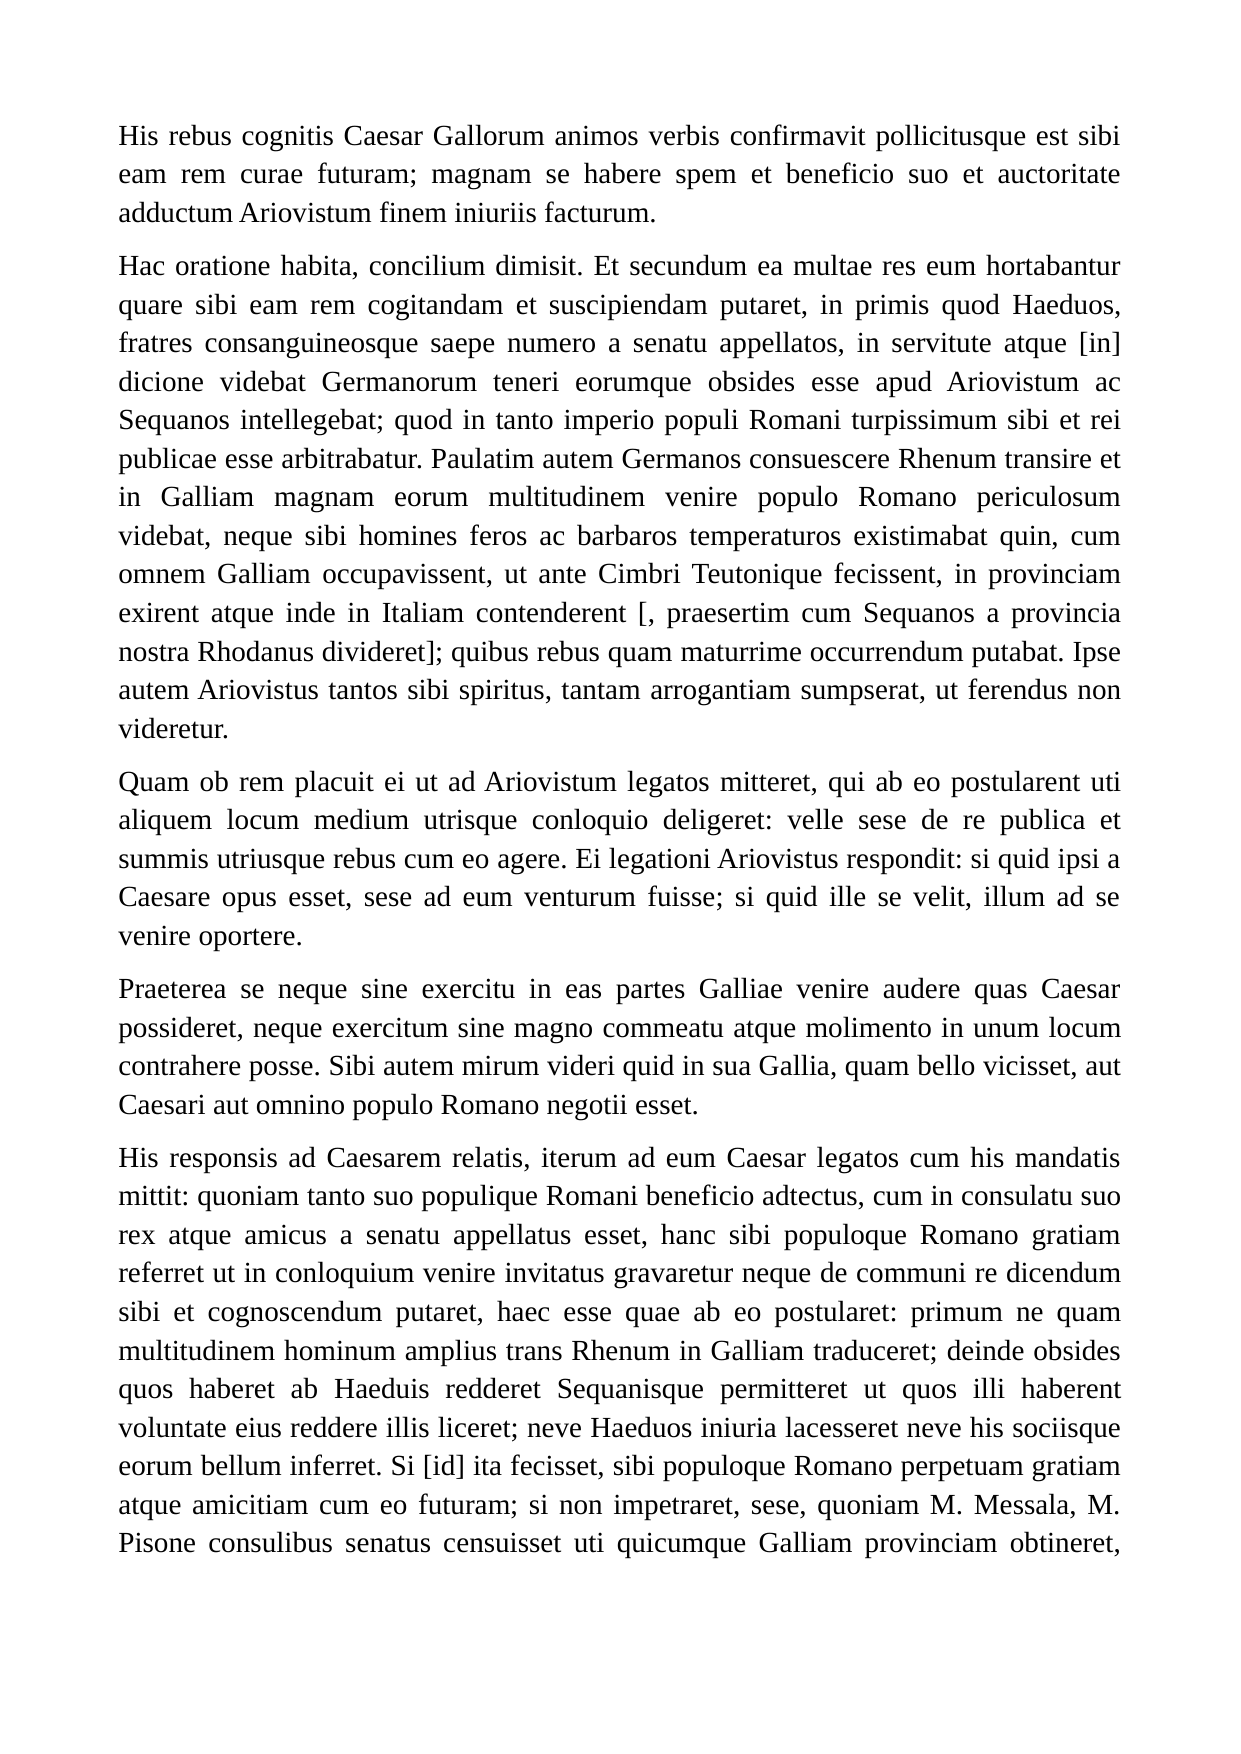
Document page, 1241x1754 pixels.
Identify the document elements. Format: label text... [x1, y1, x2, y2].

text Praeterea se neque sine exercitu in eas partes Galliae venire audere quas Caesar possideret, neque exercitum sine magno commeatu atque molimento in unum locum contrahere posse. Sibi autem mirum videri quid in sua Gallia, quam bello vicisset, aut Caesari aut omnino populo Romano negotii esset. [118, 971, 1122, 1120]
text Hac oratione habita, concilium dimisit. Et secundum ea multae res eum hortabantur quare sibi eam rem cogitandam et suscipiendam putaret, in primis quod Haeduos, fratres consanguineosque saepe numero a senatu appellatos, in servitute atque [in] dicione videbat Germanorum teneri eorumque obsides esse apud Ariovistum ac Sequanos intellegebat; quod in tanto imperio populi Romani turpissimum sibi et rei publicae esse arbitrabatur. Paulatim autem Germanos consuescere Rhenum transire et in Galliam magnam eorum multitudinem venire populo Romano periculosum videbat, neque sibi homines feros ac barbaros temperaturos existimabat quin, cum omnem Galliam occupavissent, ut ante Cimbri Teutonique fecissent, in provinciam exirent atque inde in Italiam contenderent [, praesertim cum Sequanos a provincia nostra Rhodanus divideret]; quibus rebus quam maturrime occurrendum putabat. Ipse autem Ariovistus tantos sibi spiritus, tantam arrogantiam sumpserat, ut ferendus non videretur. [118, 248, 1122, 744]
text Quam ob rem placuit ei ut ad Ariovistum legatos mitteret, qui ab eo postularent uti aliquem locum medium utrisque conloquio deligeret: velle sese de re publica et summis utriusque rebus cum eo agere. Ei legationi Ariovistus respondit: si quid ipsi a Caesare opus esset, sese ad eum venturum fuisse; si quid ille se velit, illum ad se venire oportere. [118, 764, 1122, 952]
text His responsis ad Caesarem relatis, iterum ad eum Caesar legatos cum his mandatis mittit: quoniam tanto suo populique Romani beneficio adtectus, cum in consulatu suo rex atque amicus a senatu appellatus esset, hanc sibi populoque Romano gratiam referret ut in conloquium venire invitatus gravaretur neque de communi re dicendum sibi et cognoscendum putaret, haec esse quae ab eo postularet: primum ne quam multitudinem hominum amplius trans Rhenum in Galliam traduceret; deinde obsides quos haberet ab Haeduis redderet Sequanisque permitteret ut quos illi haberent voluntate eius reddere illis liceret; neve Haeduos iniuria lacesseret neve his sociisque eorum bellum inferret. Si [id] ita fecisset, sibi populoque Romano perpetuam gratiam atque amicitiam cum eo futuram; si non impetraret, sese, quoniam M. Messala, M. Pisone consulibus senatus censuisset uti quicumque Galliam provinciam obtineret, [118, 1140, 1122, 1559]
text His rebus cognitis Caesar Gallorum animos verbis confirmavit pollicitusque est sibi eam rem curae futuram; magnam se habere spem et beneficio suo et auctoritate adductum Ariovistum finem iniuriis facturum. [118, 118, 1122, 229]
